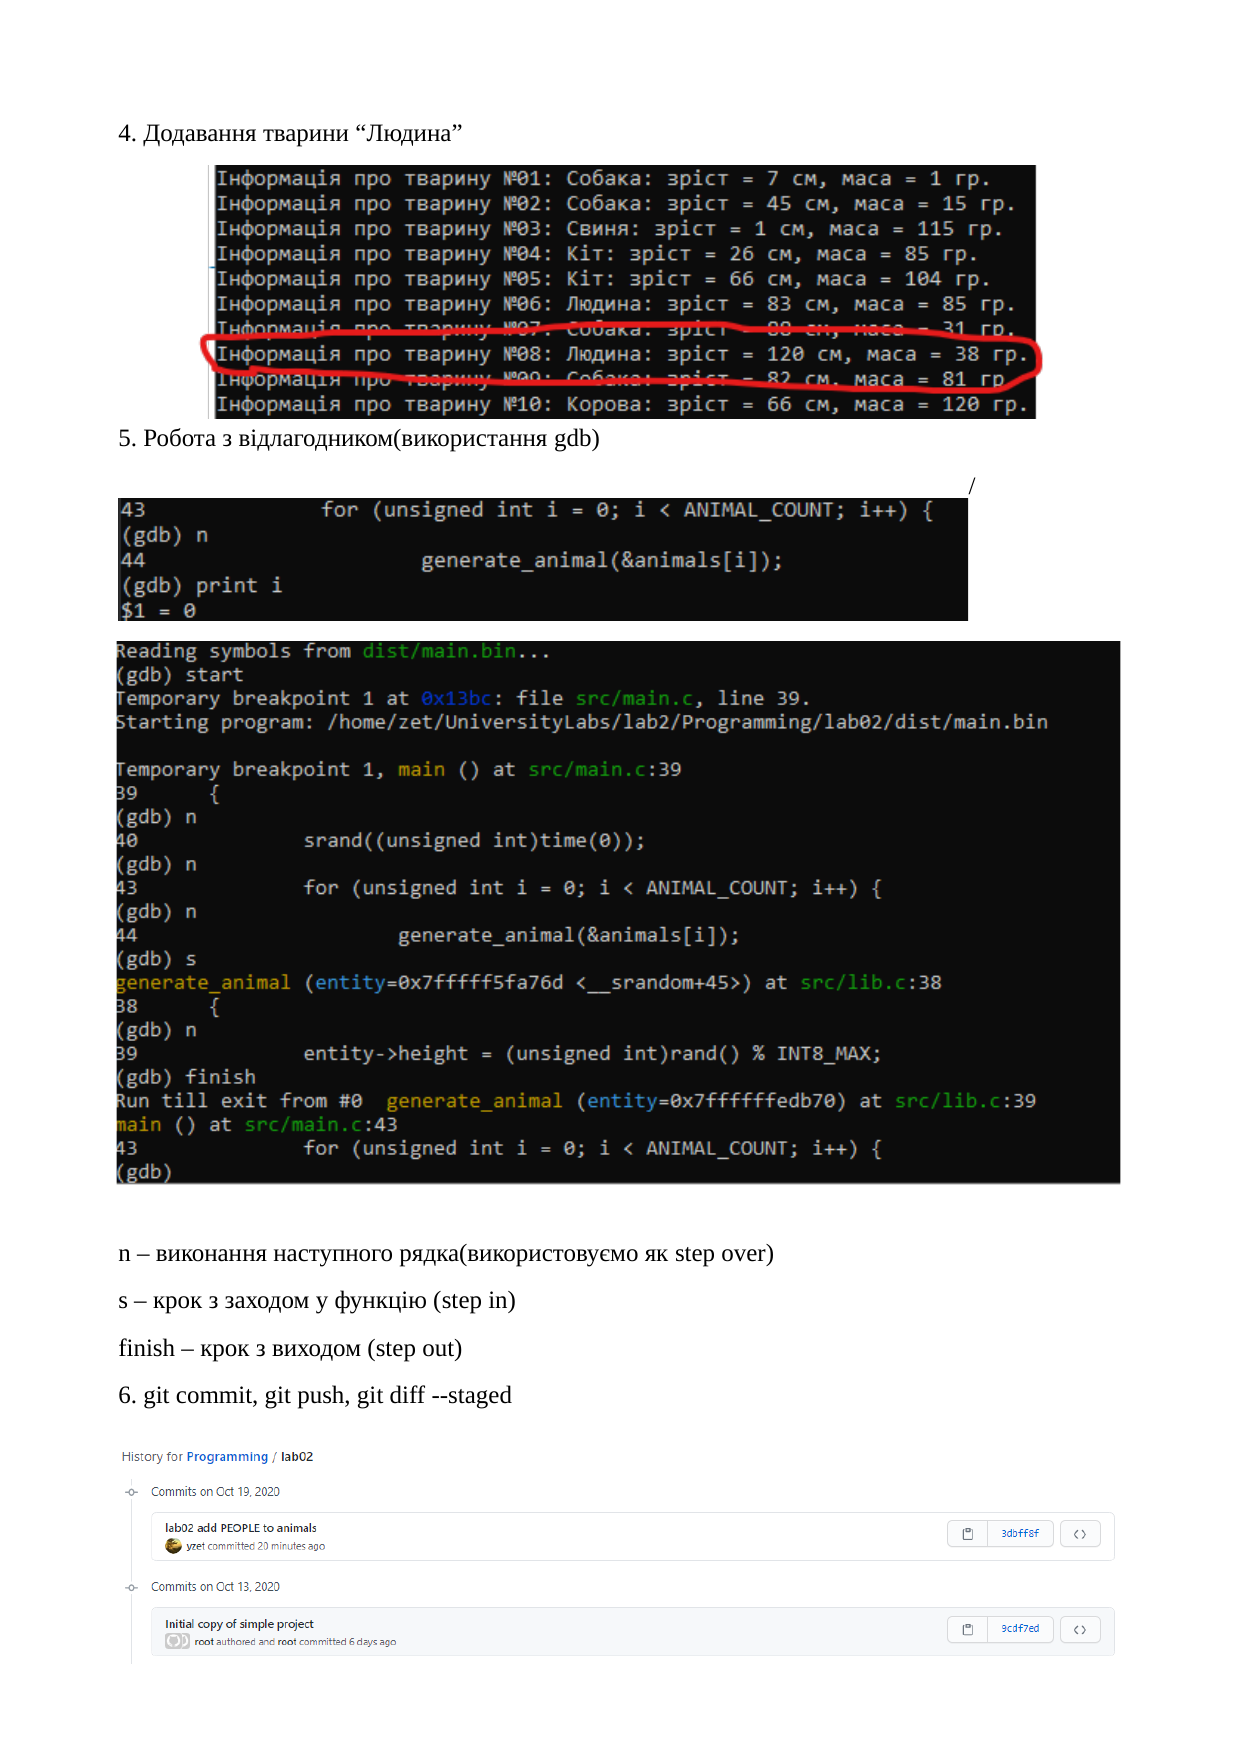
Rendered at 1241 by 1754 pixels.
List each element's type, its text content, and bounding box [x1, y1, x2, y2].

text n – виконання наступного рядка(використовуємо як step over) [118, 1238, 1122, 1266]
picture [121, 1443, 1126, 1666]
picture [196, 165, 1044, 419]
text finish – крок з виходом (step out) [118, 1333, 1122, 1362]
text 4. Додавання тварини “Людина” [118, 118, 1122, 147]
text 5. Робота з відлагодником(використання gdb) [118, 166, 1122, 452]
text 6. git commit, git push, git diff --staged [118, 1380, 1122, 1409]
picture [116, 641, 1121, 1186]
picture [118, 498, 969, 621]
text s – крок з заходом у функцію (step in) [118, 1285, 1122, 1314]
text / [118, 471, 1122, 499]
